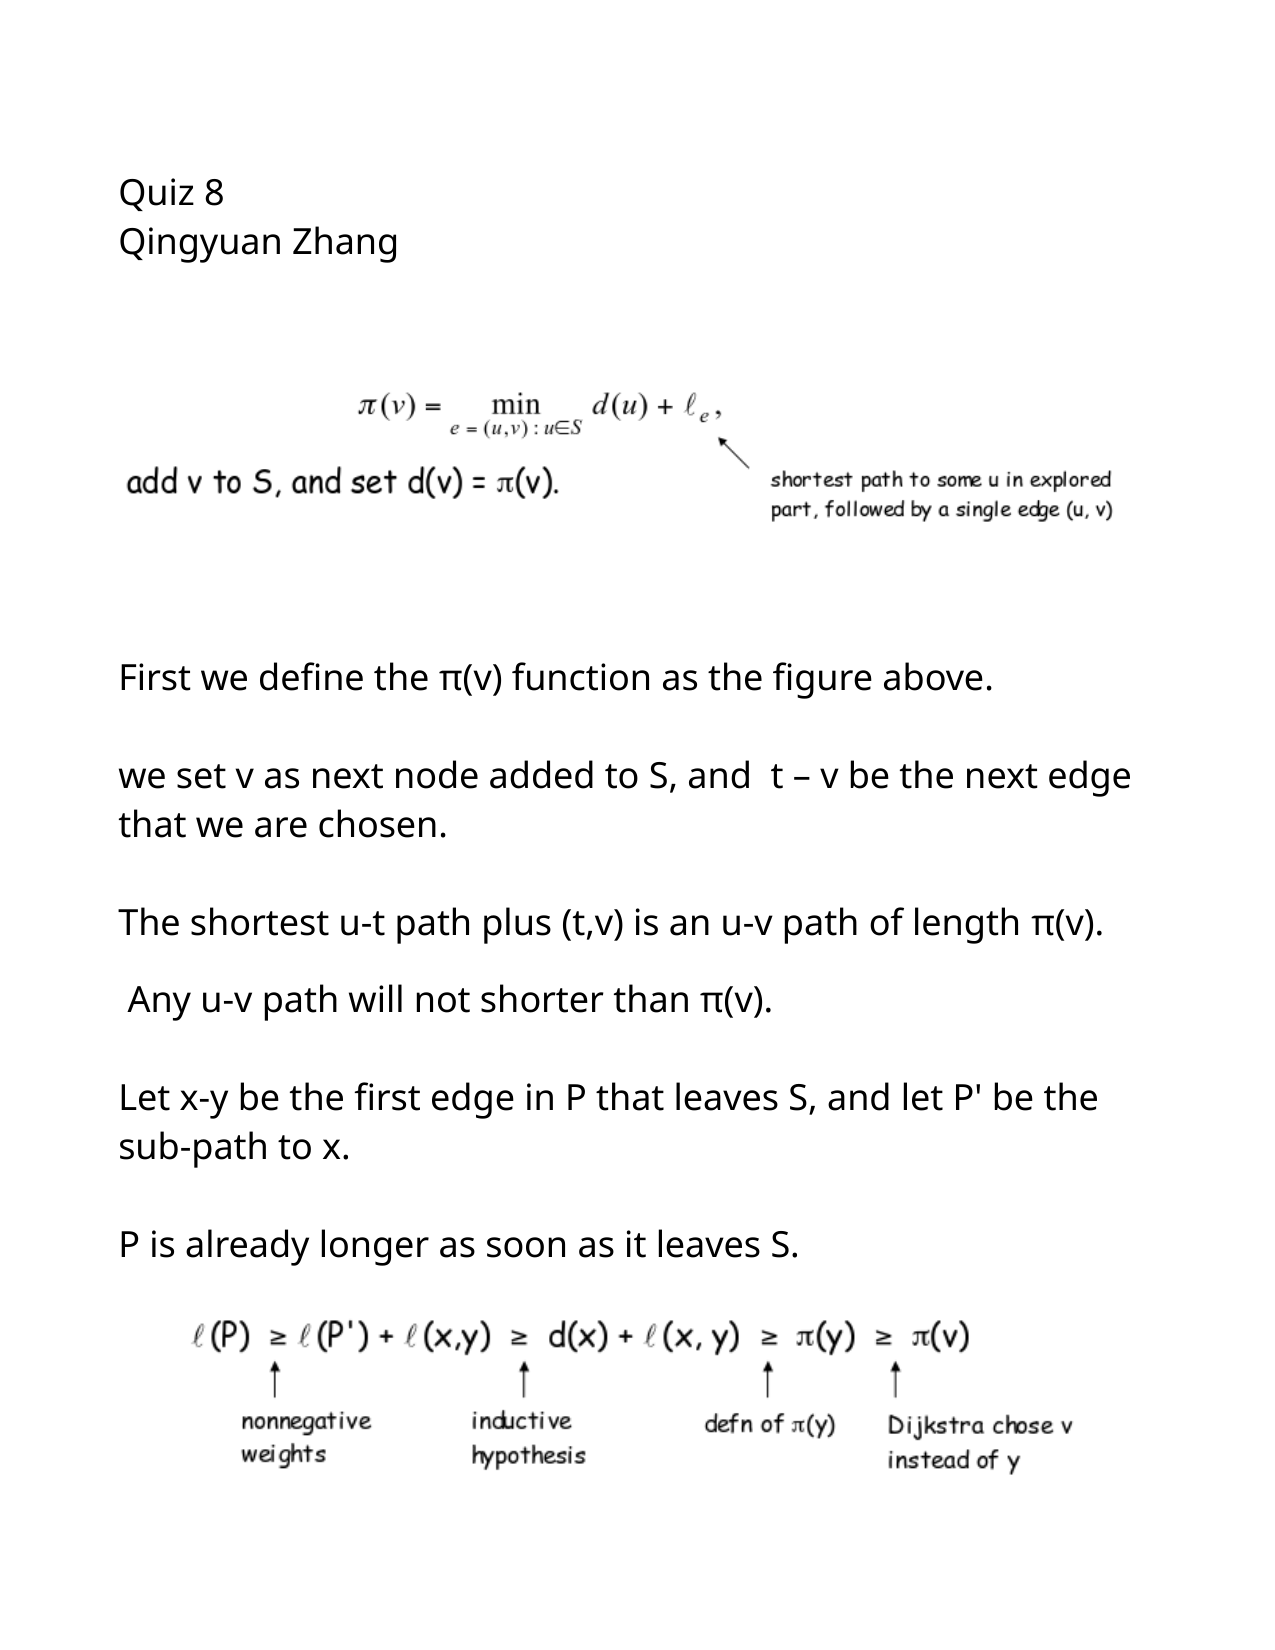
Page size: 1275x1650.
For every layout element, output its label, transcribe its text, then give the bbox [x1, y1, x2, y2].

text Qingyuan Zhang [118, 216, 1157, 265]
text The shortest u-t path plus (t,v) is an u-v path of length π(v). [118, 897, 1157, 946]
text First we define the π(v) function as the figure above. [118, 652, 1157, 701]
text we set v as next node added to S, and t – v be the next edge that we are chosen. [118, 750, 1157, 848]
text Quiz 8 [118, 167, 1157, 216]
text P is already longer as soon as it leaves S. [118, 1219, 1157, 1268]
text Let x-y be the first edge in P that leaves S, and let P' be the sub-path to x. [118, 1072, 1157, 1170]
picture [182, 1317, 1093, 1489]
text Any u-v path will not shorter than π(v). [118, 974, 1157, 1023]
picture [108, 382, 1148, 554]
